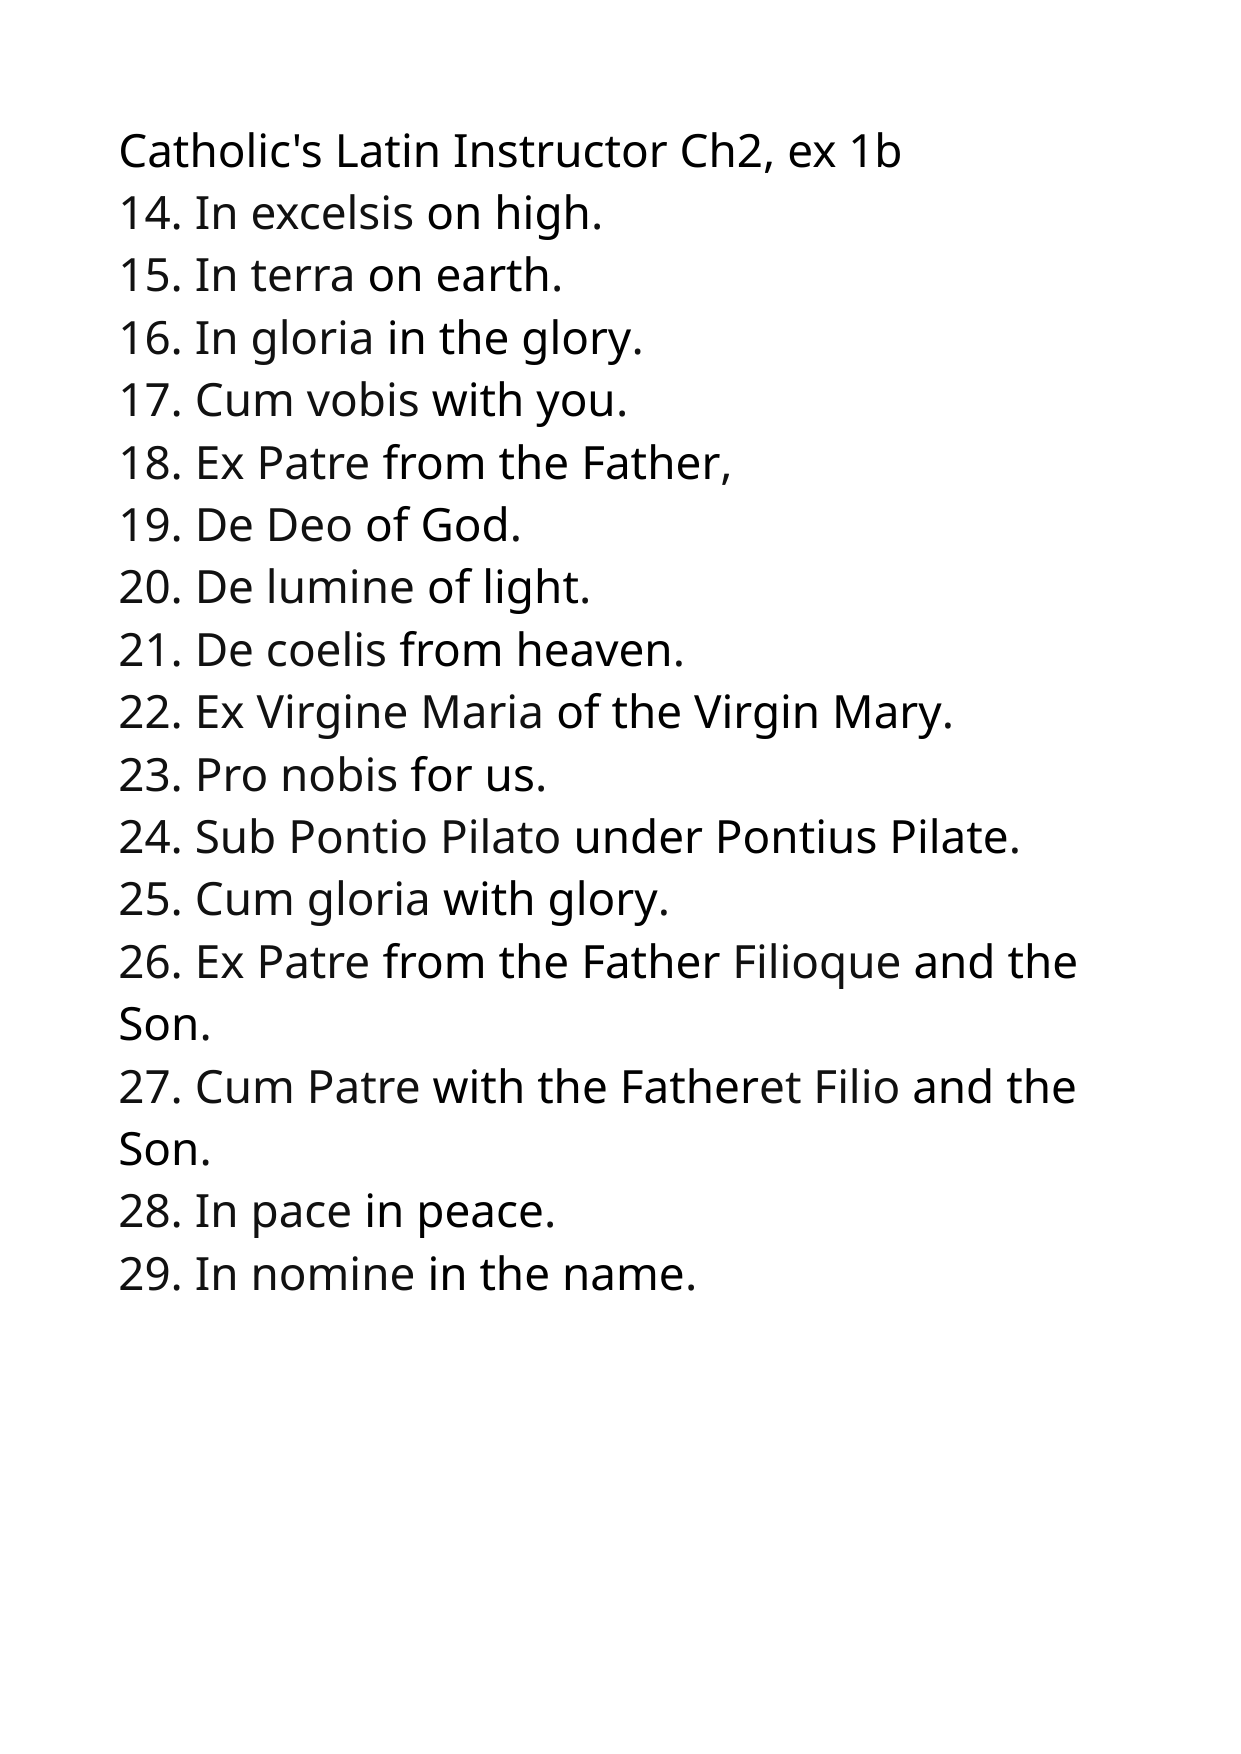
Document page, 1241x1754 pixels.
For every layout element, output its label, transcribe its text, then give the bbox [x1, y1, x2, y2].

text 14. In excelsis on high. 15. In terra on earth. 16. In gloria in the glory. 17. Cum vobis with you. 18. Ex Patre from the Father, 19. De Deo of God. 20. De lumine of light. 21. De coelis from heaven. 22. Ex Virgine Maria of the Virgin Mary. 23. Pro nobis for us. 24. Sub Pontio Pilato under Pontius Pilate. 25. Cum gloria with glory. 26. Ex Patre from the Father Filioque and the Son. 27. Cum Patre with the Fatheret Filio and the Son. 28. In pace in peace. 29. In nomine in the name. [118, 181, 1122, 1304]
text Catholic's Latin Instructor Ch2, ex 1b [118, 118, 1122, 181]
